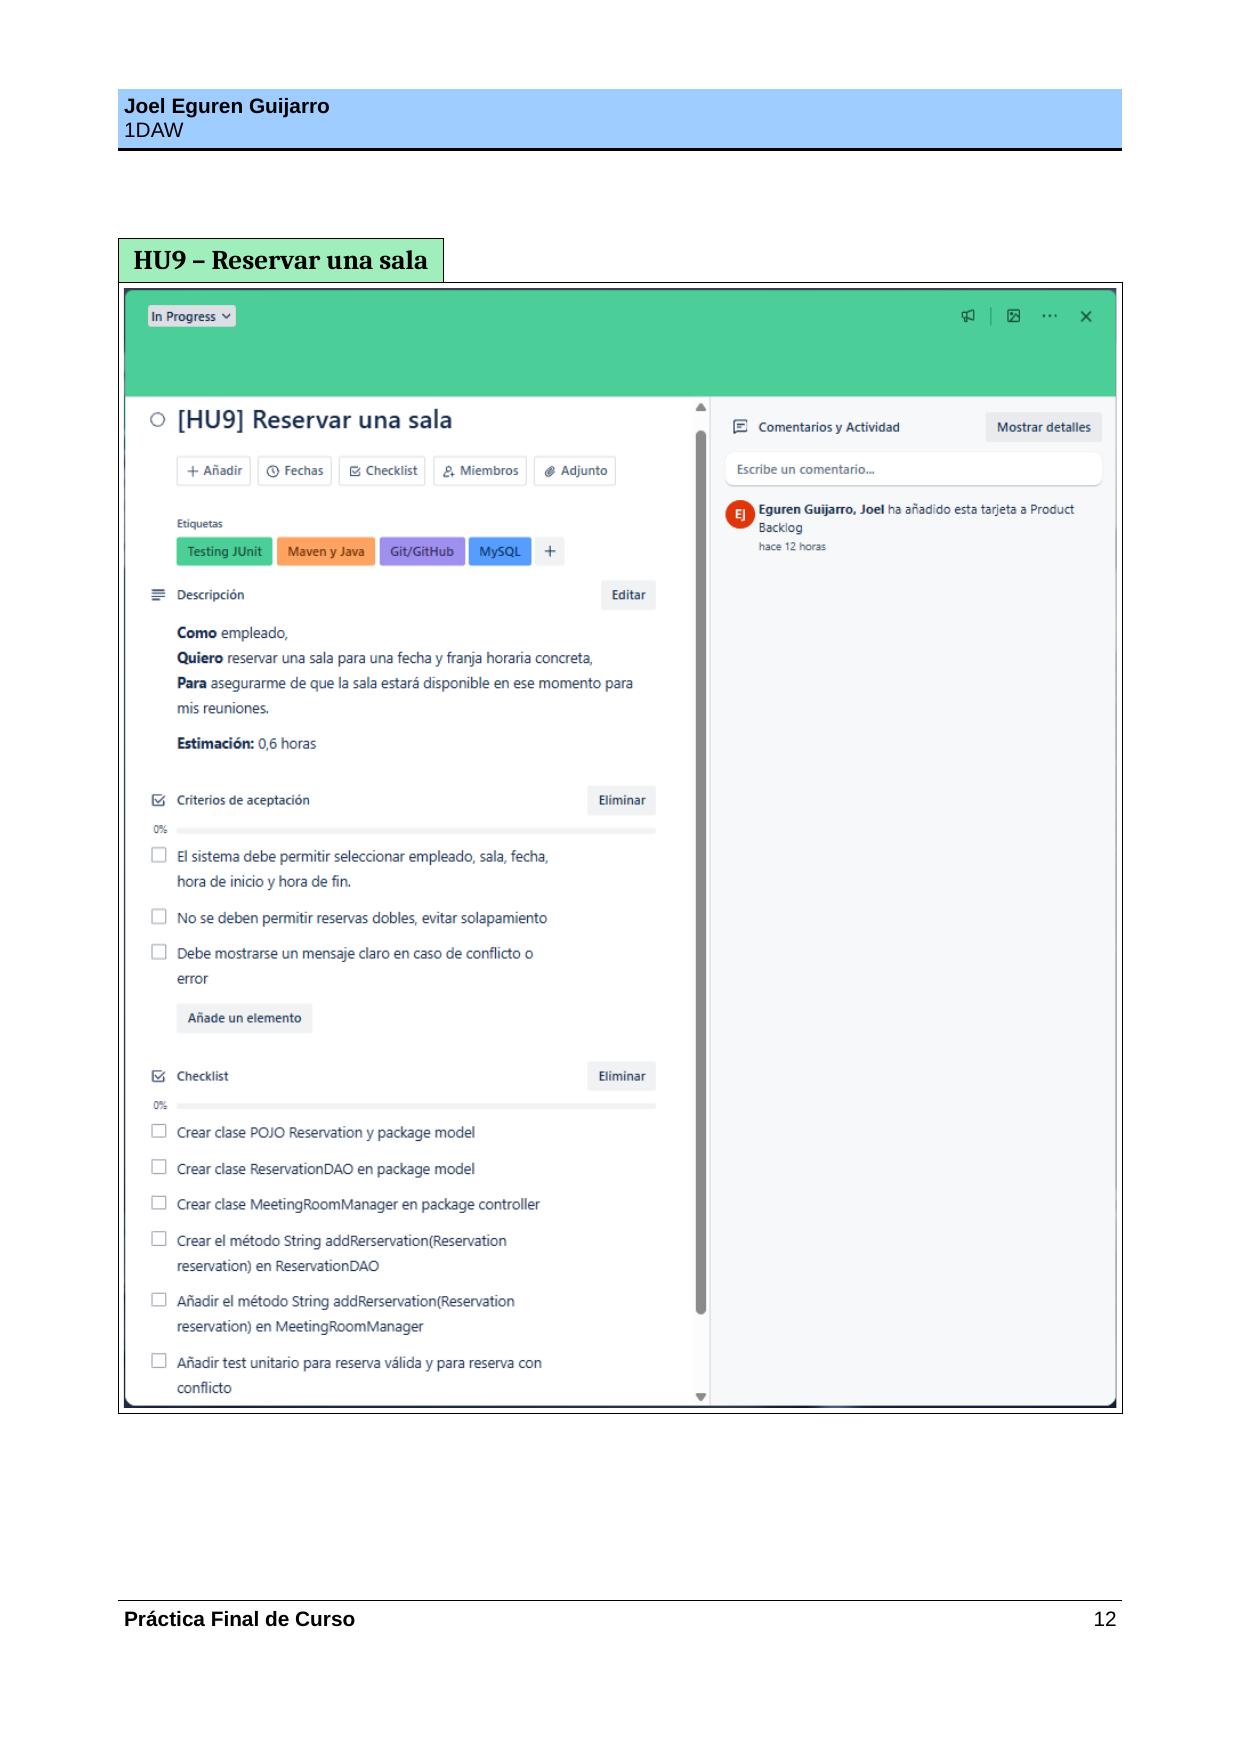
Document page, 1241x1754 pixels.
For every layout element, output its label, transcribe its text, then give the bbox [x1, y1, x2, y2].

table_header HU9 – Reservar una sala [119, 239, 443, 282]
picture [123, 288, 1117, 1408]
table_cell [119, 283, 1122, 1413]
table_header [444, 238, 1122, 282]
